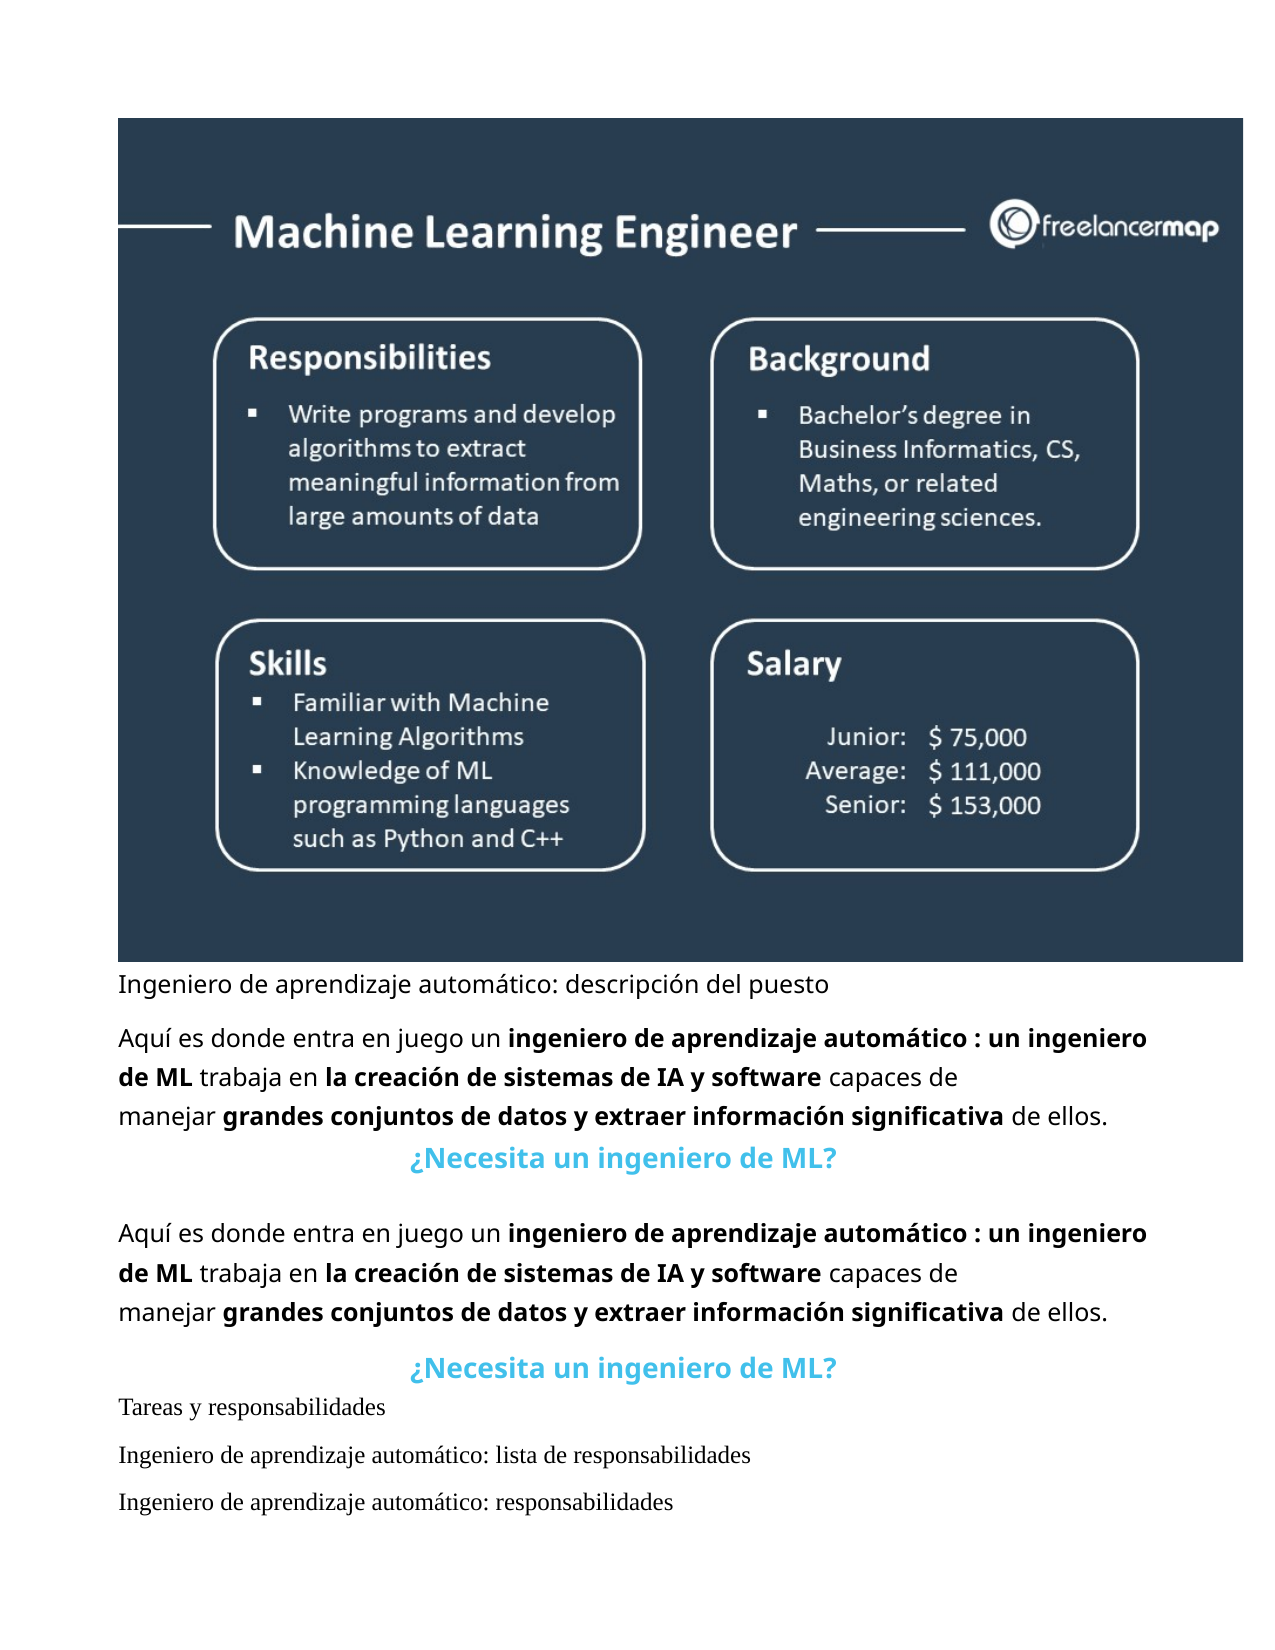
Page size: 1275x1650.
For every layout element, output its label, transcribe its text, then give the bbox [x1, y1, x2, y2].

text Ingeniero de aprendizaje automático: descripción del puesto [118, 962, 1157, 1001]
text Ingeniero de aprendizaje automático: responsabilidades [118, 1487, 1157, 1516]
text Tareas y responsabilidades [118, 1392, 1157, 1421]
text ¿Necesita un ingeniero de ML? [118, 1138, 1129, 1177]
text ¿Necesita un ingeniero de ML? [118, 1348, 1129, 1387]
text Ingeniero de aprendizaje automático: lista de responsabilidades [118, 1440, 1157, 1469]
text Aquí es donde entra en juego un ingeniero de aprendizaje automático : un ingeniero de ML trabaja en la creación de sistemas de IA y software capaces de manejar grandes conjuntos de datos y extraer información significativa de ellos. [118, 1021, 1157, 1133]
picture [118, 118, 1244, 962]
text Aquí es donde entra en juego un ingeniero de aprendizaje automático : un ingeniero de ML trabaja en la creación de sistemas de IA y software capaces de manejar grandes conjuntos de datos y extraer información significativa de ellos. [118, 1182, 1157, 1328]
